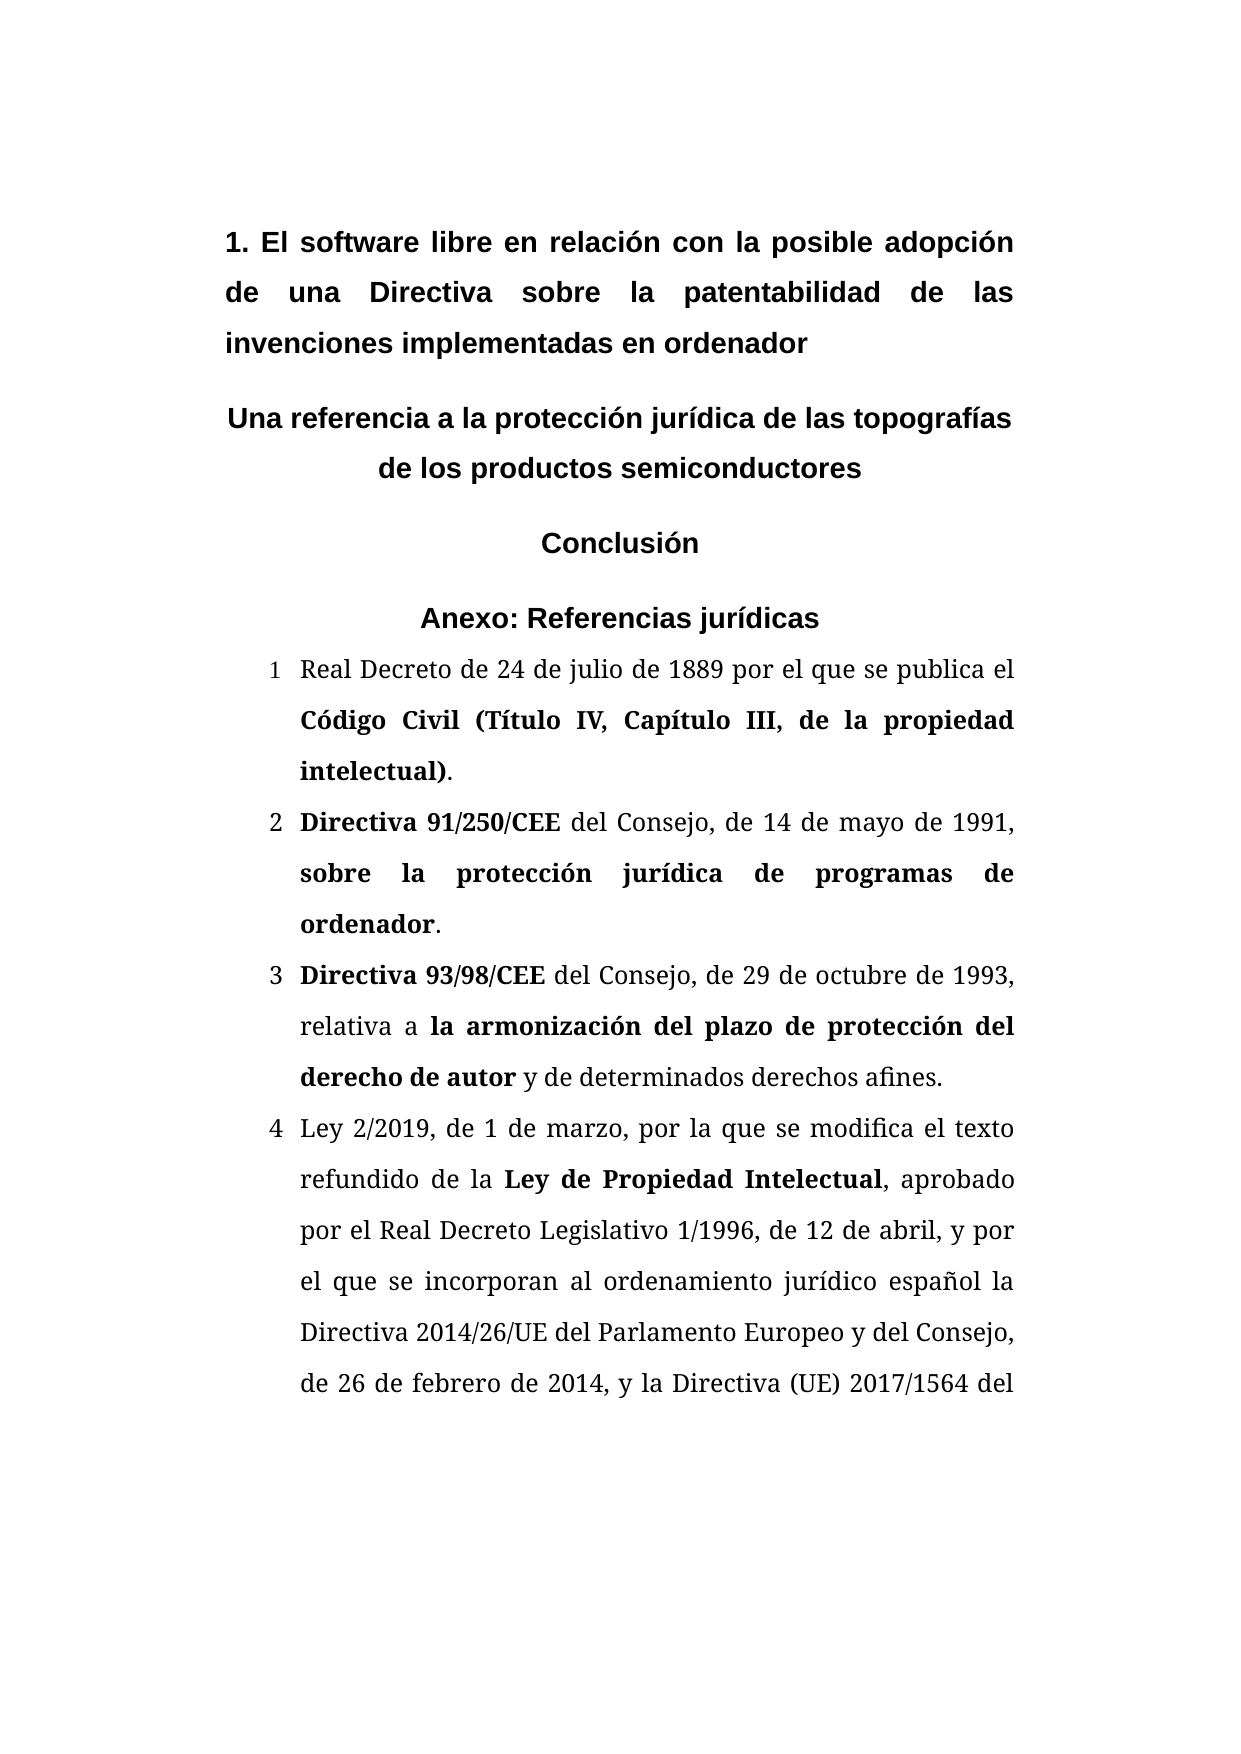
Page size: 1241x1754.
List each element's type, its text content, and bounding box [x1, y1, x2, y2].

text Una referencia a la protección jurídica de las topografías de los productos semiconductores [225, 401, 1015, 484]
list Real Decreto de 24 de julio de 1889 por el que se publica el Código Civil (Título IV, Capítulo III, de la propiedad intelectual). [262, 652, 1015, 788]
text Anexo: Referencias jurídicas [225, 601, 1015, 635]
text Conclusión [225, 526, 1015, 560]
list Ley 2/2019, de 1 de marzo, por la que se modifica el texto refundido de la Ley de Propiedad Intelectual, aprobado por el Real Decreto Legislativo 1/1996, de 12 de abril, y por el que se incorporan al ordenamiento jurídico español la Directiva 2014/26/UE del Parlamento Europeo y del Consejo, de 26 de febrero de 2014, y la Directiva (UE) 2017/1564 del [262, 1111, 1015, 1400]
text 1. El software libre en relación con la posible adopción de una Directiva sobre la patentabilidad de las invenciones implementadas en ordenador [225, 225, 1015, 359]
list Directiva 91/250/CEE del Consejo, de 14 de mayo de 1991, sobre la protección jurídica de programas de ordenador. [262, 805, 1015, 941]
list Directiva 93/98/CEE del Consejo, de 29 de octubre de 1993, relativa a la armonización del plazo de protección del derecho de autor y de determinados derechos afines. [262, 958, 1015, 1094]
